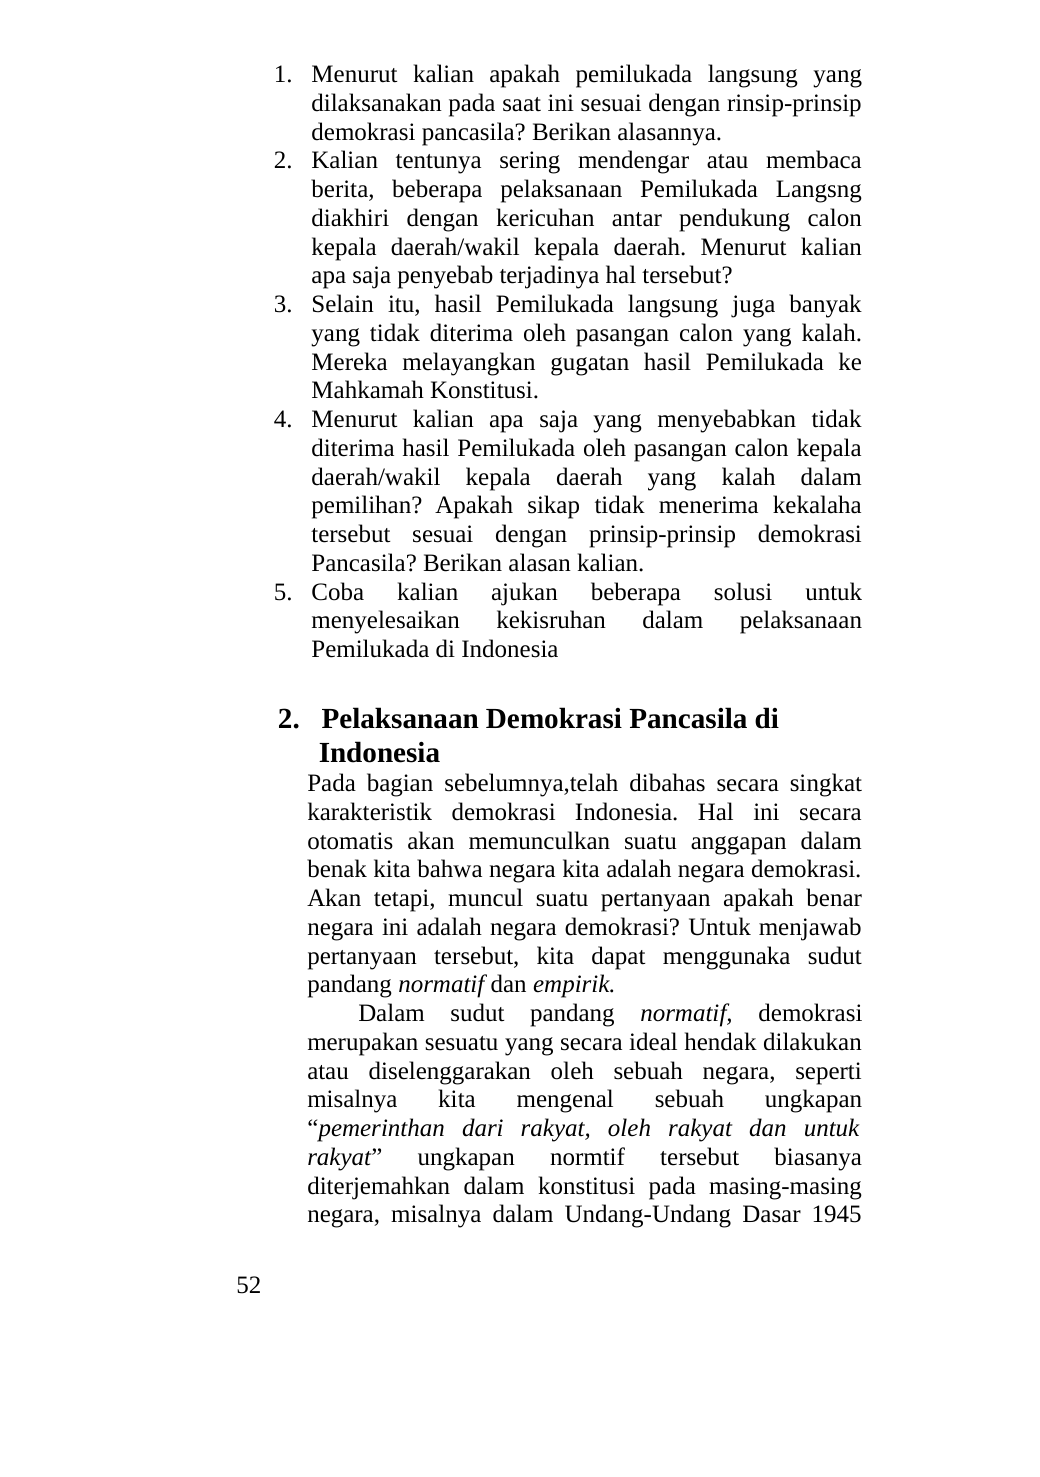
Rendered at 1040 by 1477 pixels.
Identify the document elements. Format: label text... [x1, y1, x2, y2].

text Dalam sudut pandang normatif, demokrasi merupakan sesuatu yang secara ideal hendak dilakukan atau diselenggarakan oleh sebuah negara, seperti misalnya kita mengenal sebuah ungkapan “pemerinthan dari rakyat, oleh rakyat dan untuk rakyat” ungkapan normtif tersebut biasanya diterjemahkan dalam konstitusi pada masing-masing negara, misalnya dalam Undang-Undang Dasar 1945 [307, 998, 862, 1228]
text 2. Pelaksanaan Demokrasi Pancasila di Indonesia [278, 701, 862, 768]
list Selain itu, hasil Pemilukada langsung juga banyak yang tidak diterima oleh pasangan calon yang kalah. Mereka melayangkan gugatan hasil Pemilukada ke Mahkamah Konstitusi. [274, 289, 862, 404]
list Menurut kalian apa saja yang menyebabkan tidak diterima hasil Pemilukada oleh pasangan calon kepala daerah/wakil kepala daerah yang kalah dalam pemilihan? Apakah sikap tidak menerima kekalaha tersebut sesuai dengan prinsip-prinsip demokrasi Pancasila? Berikan alasan kalian. [274, 404, 862, 577]
list Coba kalian ajukan beberapa solusi untuk menyelesaikan kekisruhan dalam pelaksanaan Pemilukada di Indonesia [274, 577, 862, 663]
list Menurut kalian apakah pemilukada langsung yang dilaksanakan pada saat ini sesuai dengan rinsip-prinsip demokrasi pancasila? Berikan alasannya. [274, 59, 862, 145]
text Pada bagian sebelumnya,telah dibahas secara singkat karakteristik demokrasi Indonesia. Hal ini secara otomatis akan memunculkan suatu anggapan dalam benak kita bahwa negara kita adalah negara demokrasi. Akan tetapi, muncul suatu pertanyaan apakah benar negara ini adalah negara demokrasi? Untuk menjawab pertanyaan tersebut, kita dapat menggunaka sudut pandang normatif dan empirik. [307, 768, 862, 998]
list Kalian tentunya sering mendengar atau membaca berita, beberapa pelaksanaan Pemilukada Langsng diakhiri dengan kericuhan antar pendukung calon kepala daerah/wakil kepala daerah. Menurut kalian apa saja penyebab terjadinya hal tersebut? [274, 145, 862, 289]
